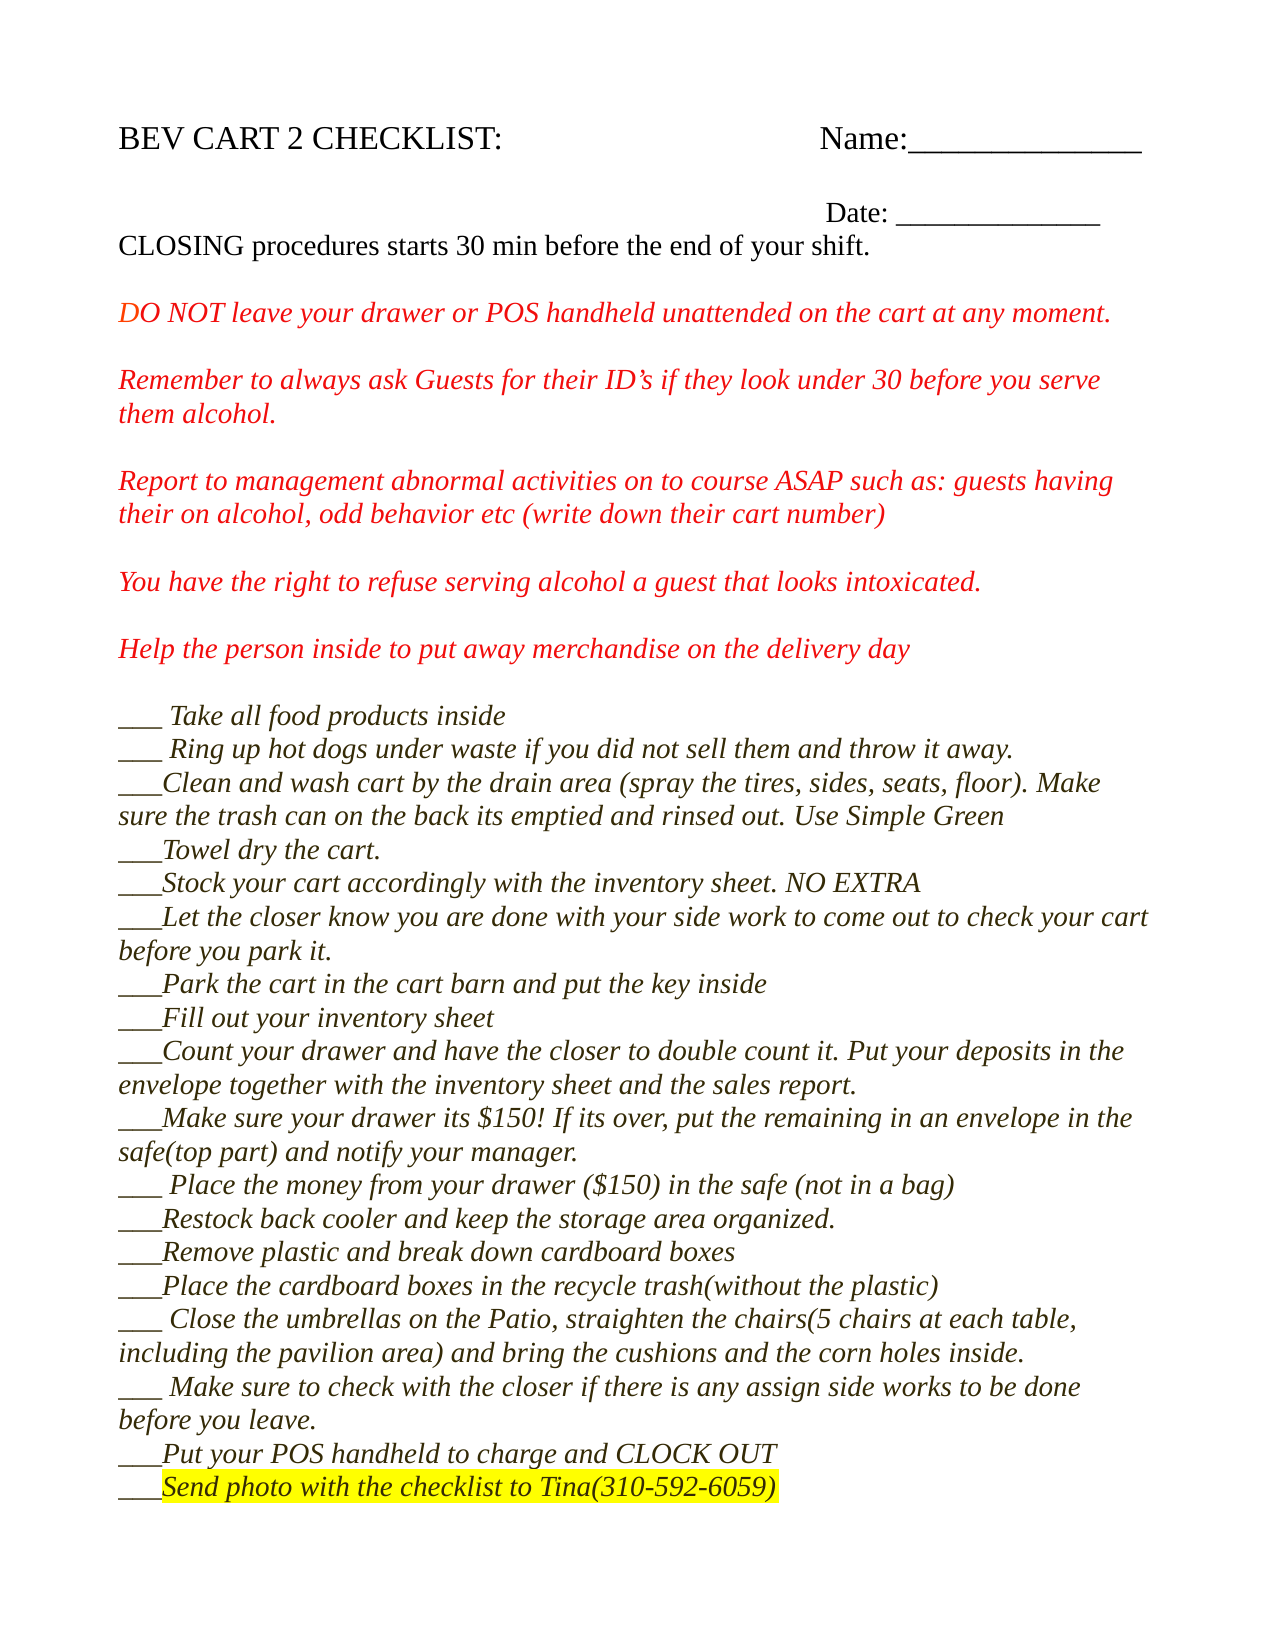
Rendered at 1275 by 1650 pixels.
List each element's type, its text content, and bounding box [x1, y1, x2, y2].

text Help the person inside to put away merchandise on the delivery day [118, 631, 1157, 664]
text BEV CART 2 CHECKLIST: Name:______________ [118, 118, 1157, 156]
text ___ Place the money from your drawer ($150) in the safe (not in a bag) [118, 1167, 1157, 1201]
text CLOSING procedures starts 30 min before the end of your shift. [118, 228, 1157, 262]
text ___Stock your cart accordingly with the inventory sheet. NO EXTRA [118, 866, 1157, 899]
text ___Towel dry the cart. [118, 832, 1157, 866]
text ___Park the cart in the cart barn and put the key inside [118, 966, 1157, 1000]
text ___ Make sure to check with the closer if there is any assign side works to be done before you leave. [118, 1369, 1157, 1436]
text ___Place the cardboard boxes in the recycle trash(without the plastic) [118, 1268, 1157, 1302]
text ___Clean and wash cart by the drain area (spray the tires, sides, seats, floor). Make sure the trash can on the back its emptied and rinsed out. Use Simple Green [118, 765, 1157, 832]
text ___Send photo with the checklist to Tina(310-592-6059) [118, 1469, 1157, 1503]
text ___Put your POS handheld to charge and CLOCK OUT [118, 1436, 1157, 1469]
text ___Count your drawer and have the closer to double count it. Put your deposits in the envelope together with the inventory sheet and the sales report. [118, 1033, 1157, 1100]
text Remember to always ask Guests for their ID’s if they look under 30 before you serve them alcohol. [118, 362, 1157, 429]
text ___Let the closer know you are done with your side work to come out to check your cart before you park it. [118, 899, 1157, 966]
text ___Make sure your drawer its $150! If its over, put the remaining in an envelope in the safe(top part) and notify your manager. [118, 1100, 1157, 1167]
text ___Restock back cooler and keep the storage area organized. [118, 1201, 1157, 1234]
text ___ Close the umbrellas on the Patio, straighten the chairs(5 chairs at each table, including the pavilion area) and bring the cushions and the corn holes inside. [118, 1302, 1157, 1369]
text Report to management abnormal activities on to course ASAP such as: guests having their on alcohol, odd behavior etc (write down their cart number) [118, 463, 1157, 530]
text ___Fill out your inventory sheet [118, 1000, 1157, 1033]
text ___ Ring up hot dogs under waste if you did not sell them and throw it away. [118, 731, 1157, 765]
text DO NOT leave your drawer or POS handheld unattended on the cart at any moment. [118, 295, 1157, 329]
text ___Remove plastic and break down cardboard boxes [118, 1234, 1157, 1268]
text You have the right to refuse serving alcohol a guest that looks intoxicated. [118, 564, 1157, 597]
text Date: ______________ [118, 195, 1157, 228]
text ___ Take all food products inside [118, 698, 1157, 731]
